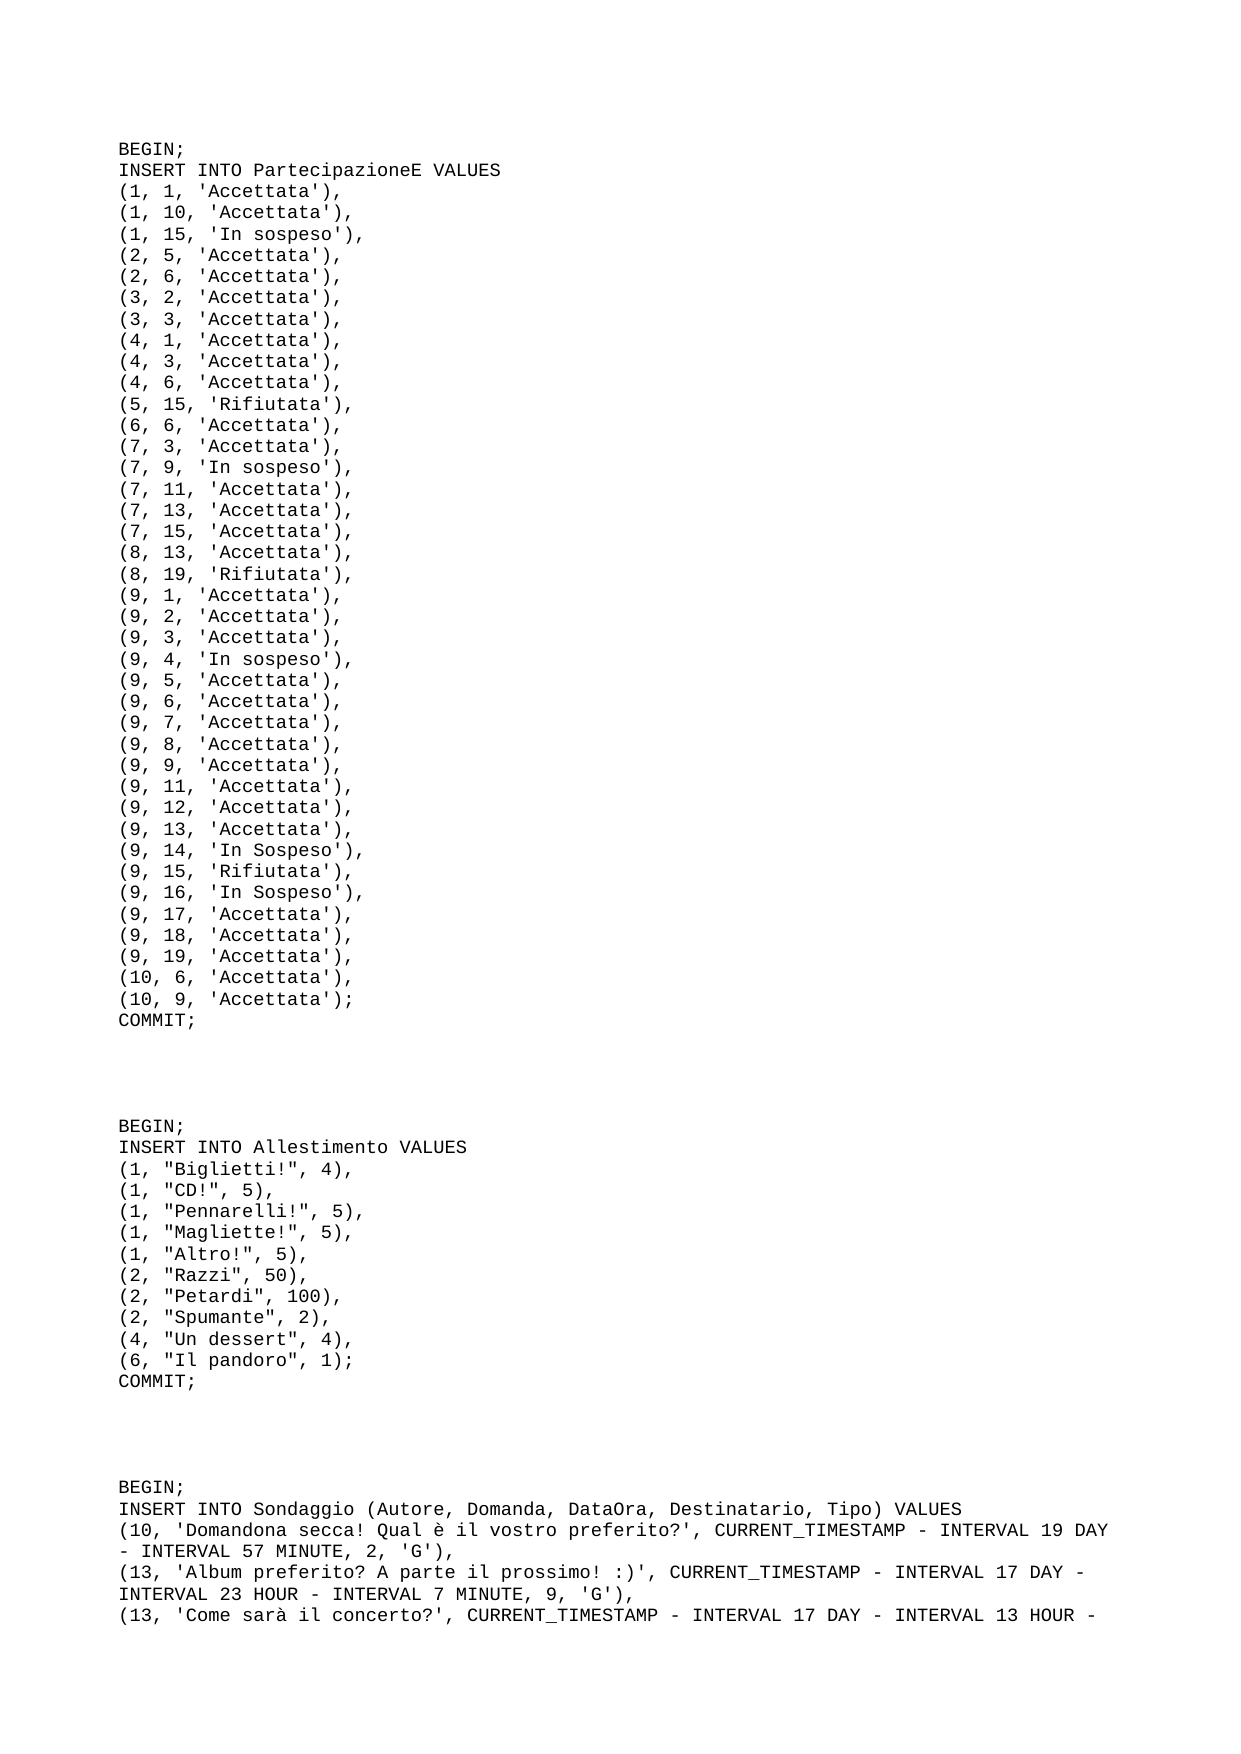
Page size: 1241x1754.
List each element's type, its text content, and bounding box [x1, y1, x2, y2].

text BEGIN; INSERT INTO PartecipazioneE VALUES (1, 1, 'Accettata'), (1, 10, 'Accettata'), (1, 15, 'In sospeso'), (2, 5, 'Accettata'), (2, 6, 'Accettata'), (3, 2, 'Accettata'), (3, 3, 'Accettata'), (4, 1, 'Accettata'), (4, 3, 'Accettata'), (4, 6, 'Accettata'), (5, 15, 'Rifiutata'), (6, 6, 'Accettata'), (7, 3, 'Accettata'), (7, 9, 'In sospeso'), (7, 11, 'Accettata'), (7, 13, 'Accettata'), (7, 15, 'Accettata'), (8, 13, 'Accettata'), (8, 19, 'Rifiutata'), (9, 1, 'Accettata'), (9, 2, 'Accettata'), (9, 3, 'Accettata'), (9, 4, 'In sospeso'), (9, 5, 'Accettata'), (9, 6, 'Accettata'), (9, 7, 'Accettata'), (9, 8, 'Accettata'), (9, 9, 'Accettata'), (9, 11, 'Accettata'), (9, 12, 'Accettata'), (9, 13, 'Accettata'), (9, 14, 'In Sospeso'), (9, 15, 'Rifiutata'), (9, 16, 'In Sospeso'), (9, 17, 'Accettata'), (9, 18, 'Accettata'), (9, 19, 'Accettata'), (10, 6, 'Accettata'), (10, 9, 'Accettata'); COMMIT; BEGIN; INSERT INTO Allestimento VALUES (1, "Biglietti!", 4), (1, "CD!", 5), (1, "Pennarelli!", 5), (1, "Magliette!", 5), (1, "Altro!", 5), (2, "Razzi", 50), (2, "Petardi", 100), (2, "Spumante", 2), (4, "Un dessert", 4), (6, "Il pandoro", 1); COMMIT; BEGIN; INSERT INTO Sondaggio (Autore, Domanda, DataOra, Destinatario, Tipo) VALUES (10, 'Domandona secca! Qual è il vostro preferito?', CURRENT_TIMESTAMP - INTERVAL 19 DAY - INTERVAL 57 MINUTE, 2, 'G'), (13, 'Album preferito? A parte il prossimo! :)', CURRENT_TIMESTAMP - INTERVAL 17 DAY - INTERVAL 23 HOUR - INTERVAL 7 MINUTE, 9, 'G'), (13, 'Come sarà il concerto?', CURRENT_TIMESTAMP - INTERVAL 17 DAY - INTERVAL 13 HOUR [118, 118, 1122, 1627]
